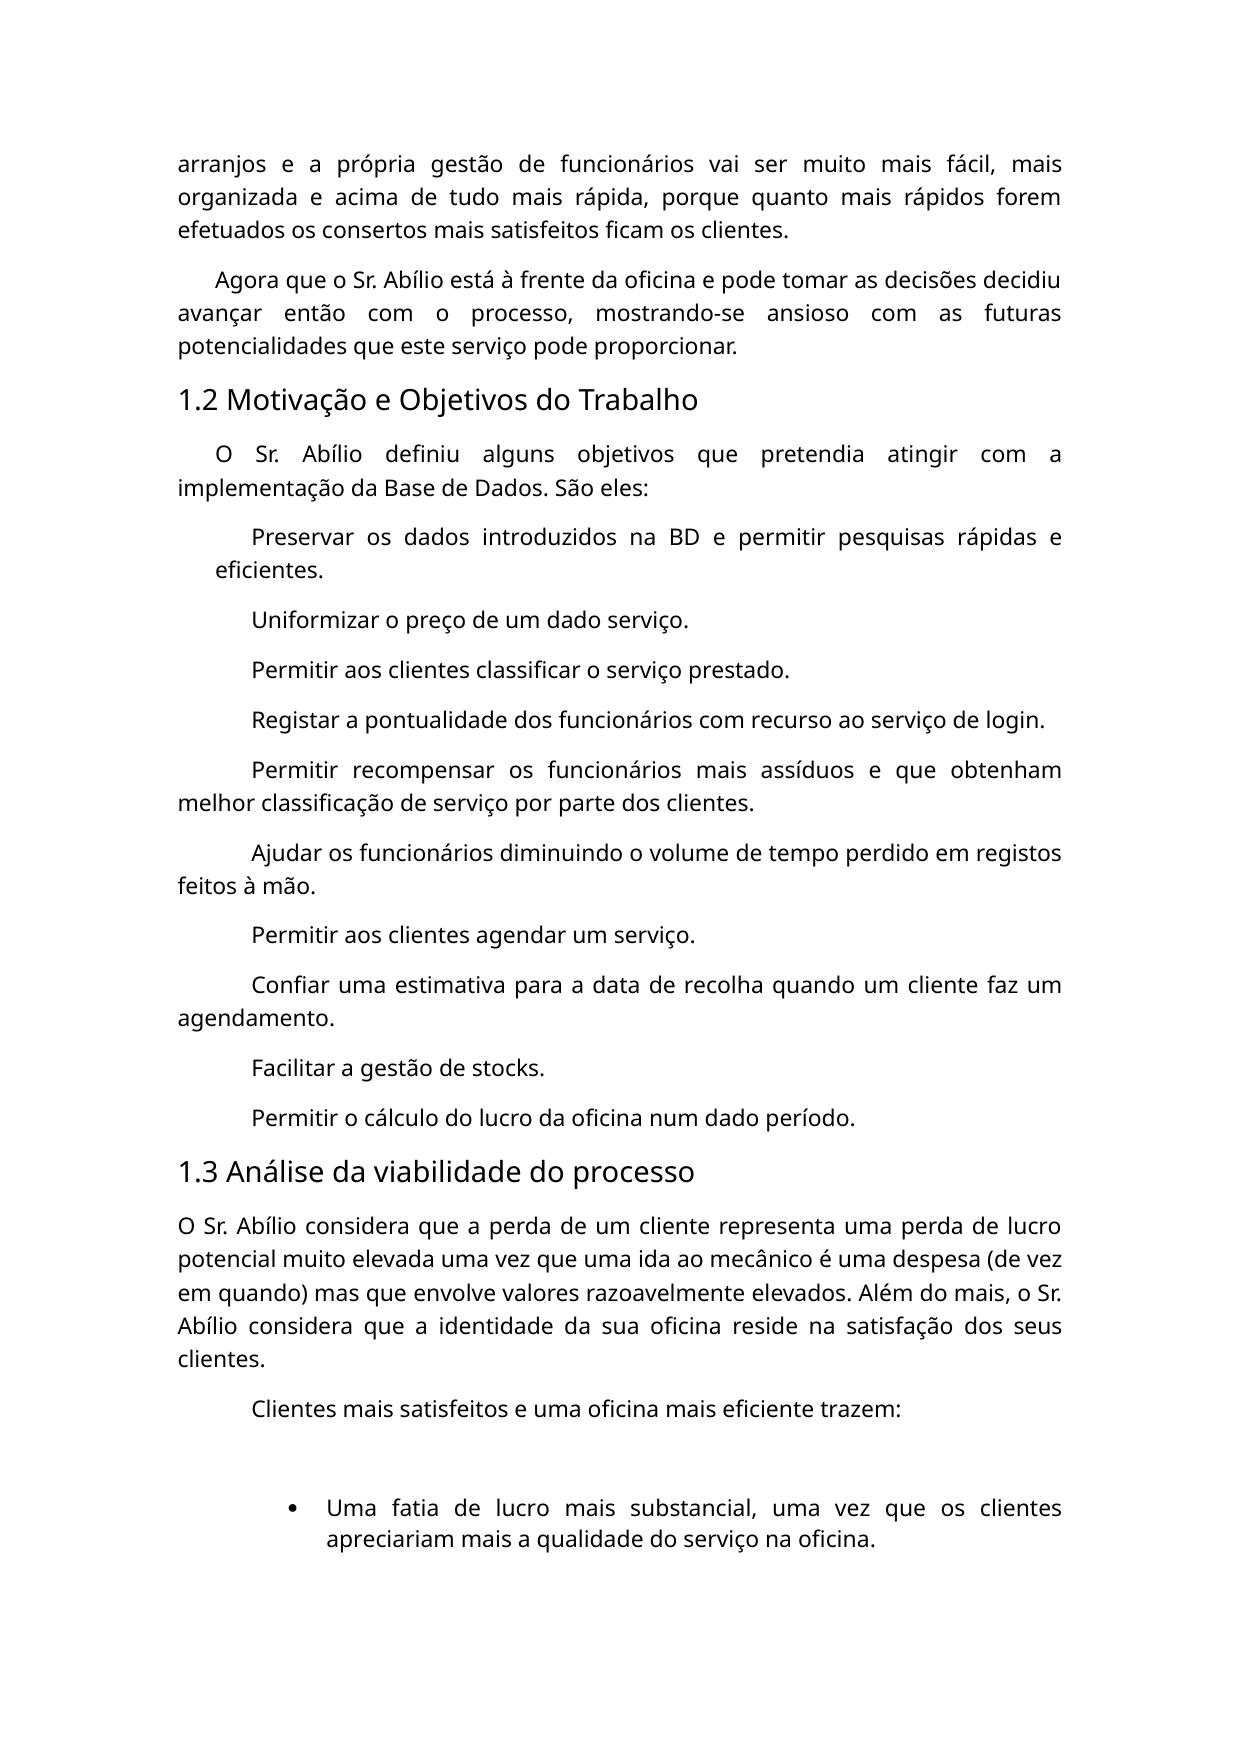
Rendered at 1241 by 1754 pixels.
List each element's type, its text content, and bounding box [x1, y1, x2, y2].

text Permitir recompensar os funcionários mais assíduos e que obtenham melhor classificação de serviço por parte dos clientes. [177, 753, 1063, 818]
text Preservar os dados introduzidos na BD e permitir pesquisas rápidas e eficientes. [215, 521, 1063, 586]
text 1.2 Motivação e Objetivos do Trabalho [177, 380, 1063, 419]
text Agora que o Sr. Abílio está à frente da oficina e pode tomar as decisões decidiu avançar então com o processo, mostrando-se ansioso com as futuras potencialidades que este serviço pode proporcionar. [177, 264, 1063, 361]
text Uniformizar o preço de um dado serviço. [177, 604, 1063, 635]
text O Sr. Abílio definiu alguns objetivos que pretendia atingir com a implementação da Base de Dados. São eles: [177, 438, 1063, 503]
list Uma fatia de lucro mais substancial, uma vez que os clientes apreciariam mais a qualidade do serviço na oficina. [288, 1492, 1063, 1555]
text Ajudar os funcionários diminuindo o volume de tempo perdido em registos feitos à mão. [177, 836, 1063, 901]
text Permitir aos clientes classificar o serviço prestado. [177, 654, 1063, 685]
text Clientes mais satisfeitos e uma oficina mais eficiente trazem: [177, 1393, 1063, 1424]
text Permitir o cálculo do lucro da oficina num dado período. [177, 1102, 1063, 1133]
text Registar a pontualidade dos funcionários com recurso ao serviço de login. [177, 704, 1063, 735]
text Facilitar a gestão de stocks. [177, 1052, 1063, 1083]
text 1.3 Análise da viabilidade do processo [177, 1152, 1063, 1191]
text Permitir aos clientes agendar um serviço. [177, 919, 1063, 951]
text arranjos e a própria gestão de funcionários vai ser muito mais fácil, mais organizada e acima de tudo mais rápida, porque quanto mais rápidos forem efetuados os consertos mais satisfeitos ficam os clientes. [177, 148, 1063, 245]
text O Sr. Abílio considera que a perda de um cliente representa uma perda de lucro potencial muito elevada uma vez que uma ida ao mecânico é uma despesa (de vez em quando) mas que envolve valores razoavelmente elevados. Além do mais, o Sr. Abílio considera que a identidade da sua oficina reside na satisfação dos seus clientes. [177, 1210, 1063, 1374]
text Confiar uma estimativa para a data de recolha quando um cliente faz um agendamento. [177, 969, 1063, 1033]
